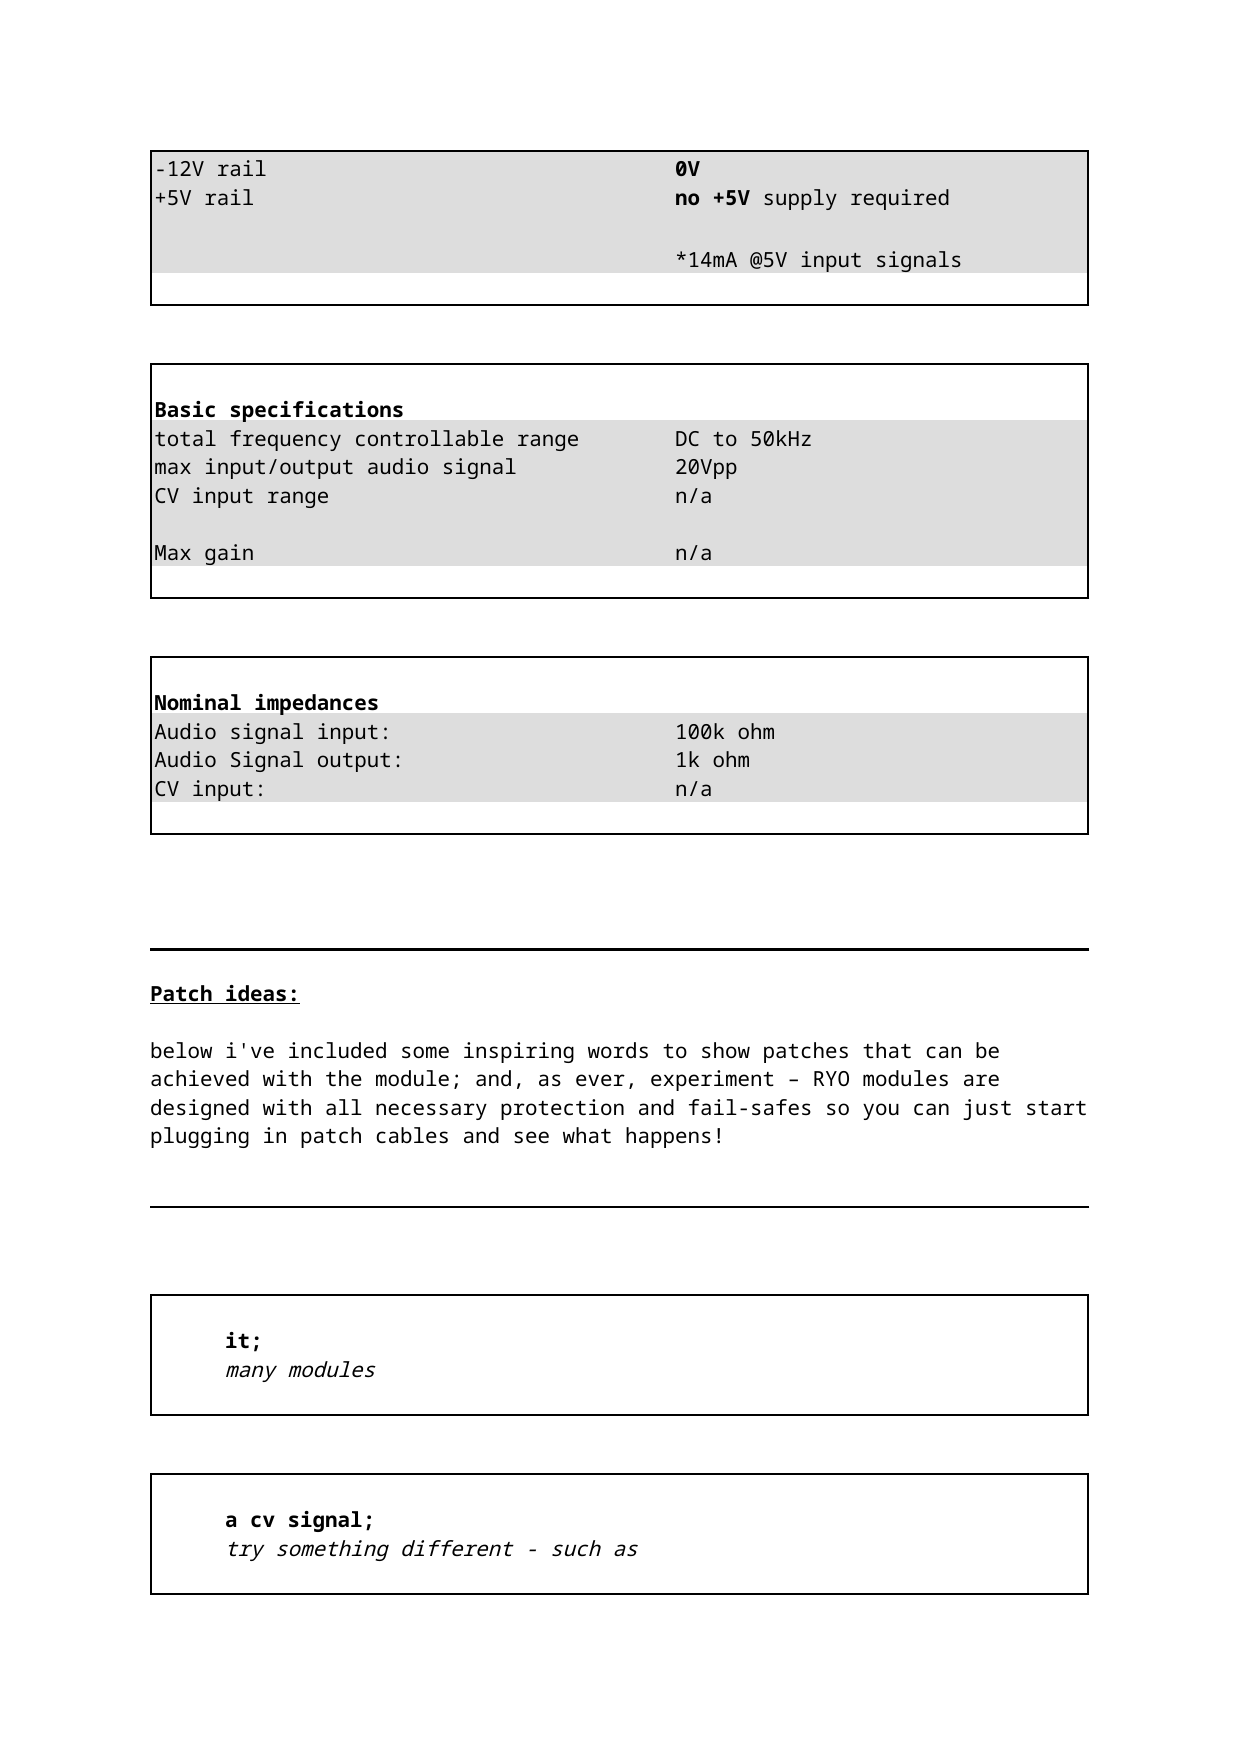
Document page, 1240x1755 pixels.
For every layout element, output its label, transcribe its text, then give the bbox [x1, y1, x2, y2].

text -12V rail 0V [152, 152, 1087, 178]
text Audio signal input: 100k ohm Audio Signal output: 1k ohm [152, 713, 1087, 769]
text try something different - such as [152, 1530, 1087, 1562]
text below i've included some inspiring words to show patches that can be achieved with the module; and, as ever, experiment – RYO modules are designed with all necessary protection and fail-safes so you can just start plugging in patch cables and see what happens! [150, 1036, 1089, 1149]
text Basic specifications [152, 391, 1087, 420]
text max input/output audio signal 20Vpp [152, 448, 1087, 477]
text Max gain n/a [152, 534, 1087, 566]
text Patch ideas: [150, 979, 1089, 1007]
text +5V rail no +5V supply required [152, 178, 1087, 207]
text *14mA @5V input signals [152, 241, 1087, 273]
text CV input range n/a [152, 477, 1087, 505]
text total frequency controllable range DC to 50kHz [152, 420, 1087, 448]
text CV input: n/a [152, 769, 1087, 802]
text it; [152, 1322, 1087, 1351]
text a cv signal; [152, 1501, 1087, 1530]
text Nominal impedances [152, 684, 1087, 713]
text many modules [152, 1351, 1087, 1383]
